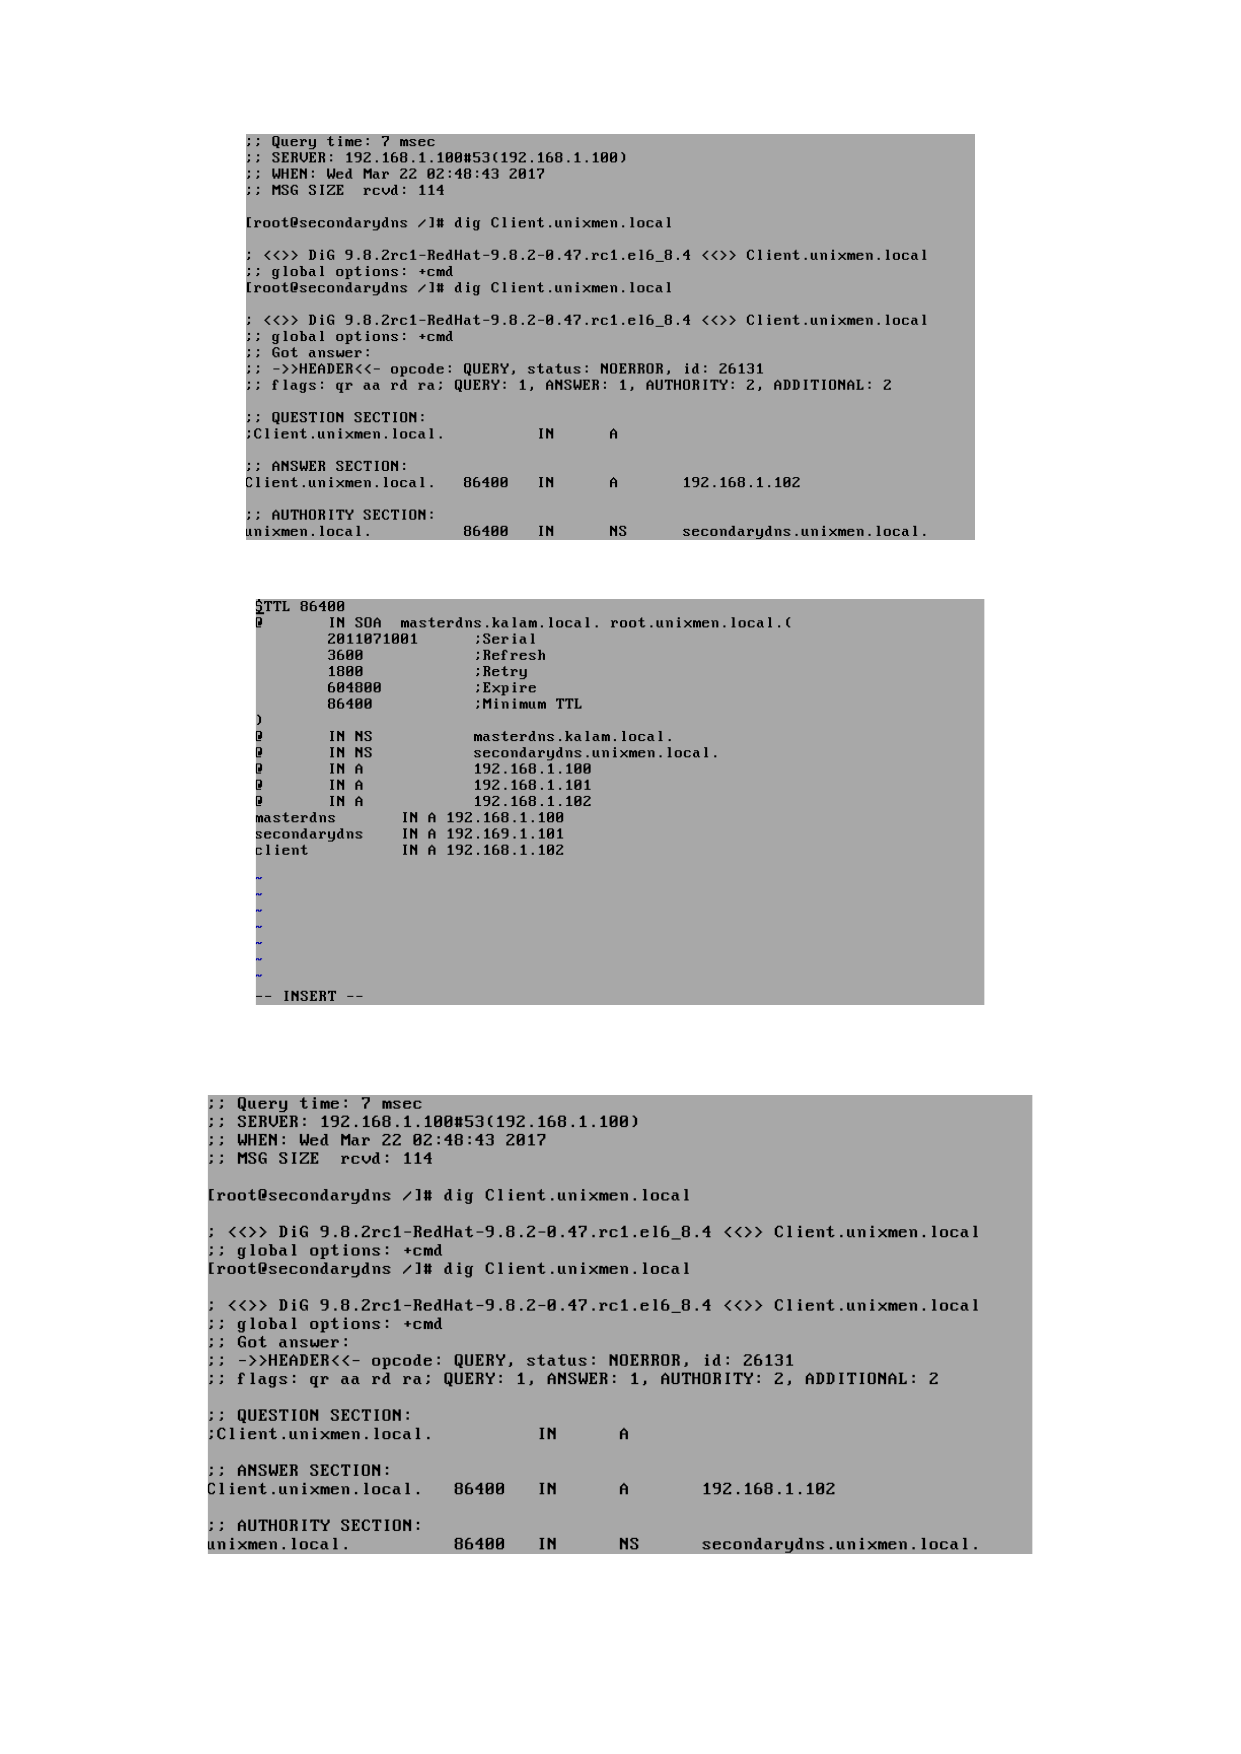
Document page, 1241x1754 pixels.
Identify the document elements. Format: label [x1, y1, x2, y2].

picture [246, 134, 975, 540]
picture [207, 1095, 1033, 1554]
picture [255, 599, 985, 1005]
